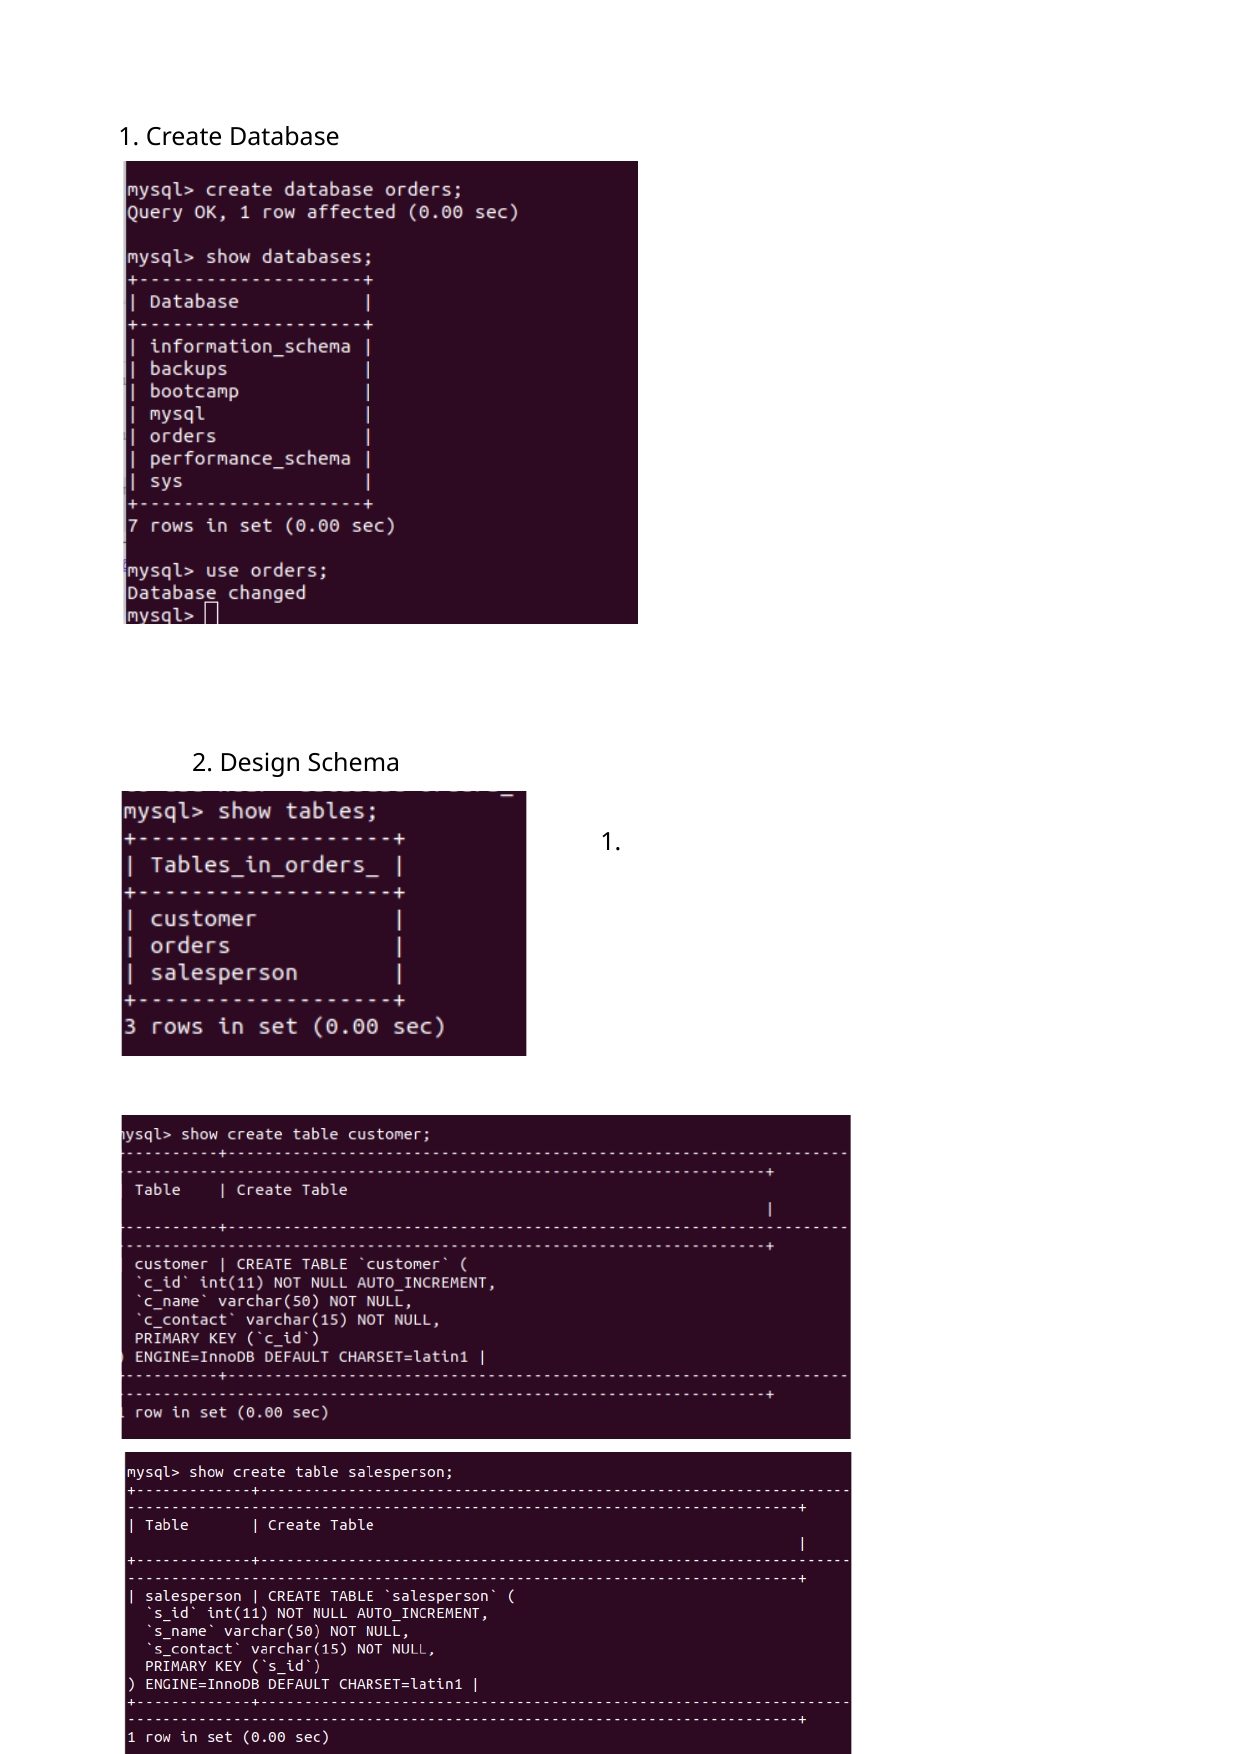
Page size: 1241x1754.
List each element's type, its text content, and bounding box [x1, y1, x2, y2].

text 1. Create Database [118, 118, 1122, 152]
picture [123, 161, 436, 624]
list 2. Design Schema [118, 745, 1122, 779]
picture [124, 1452, 550, 1753]
picture [121, 1115, 485, 1439]
picture [121, 791, 168, 1056]
